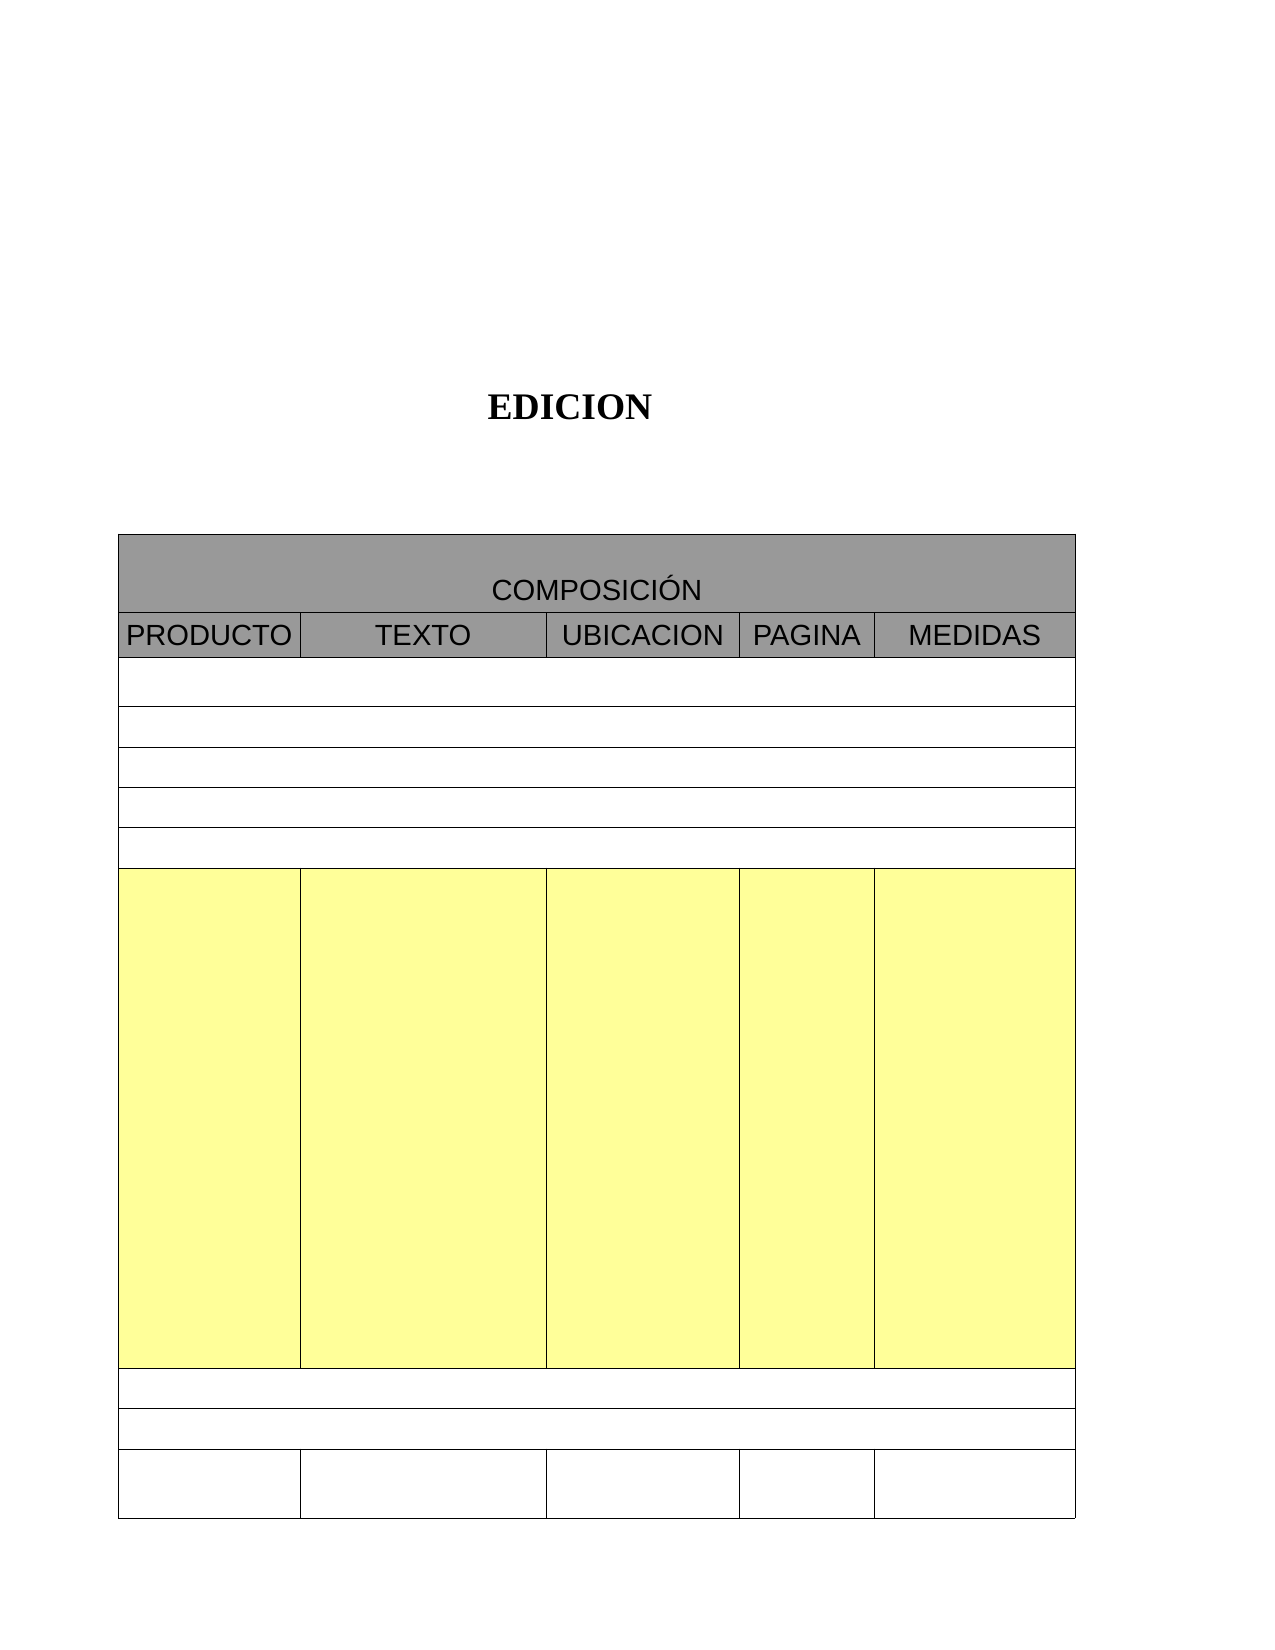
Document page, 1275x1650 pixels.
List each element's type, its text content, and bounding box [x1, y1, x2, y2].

table_cell <choose test=""> [119, 788, 1075, 827]
table_cell <p.medidas> [875, 869, 1075, 1368]
table_cell <p.medidas> [875, 1450, 1075, 1517]
table_cell PRODUCTO [119, 613, 300, 657]
table_cell <p.producto.name> [119, 1450, 300, 1517]
table_cell <for each="p in edicion['edicion'].publicacionesDiario"> [119, 658, 1075, 706]
table_cell <otherwise test=""> [119, 1409, 1075, 1448]
table_cell <if test="len(p.descrip.split('Pagina: '))>1"> <(p.descrip.split('Pagina: ')[-1]).split('\n')[0] if (p.descrip.split('Pagina: ')[-1]).split('\n')[0] !='-1' else ''> </if> [740, 869, 874, 1368]
table_cell MEDIDAS [875, 613, 1075, 657]
table_cell <p.descrip.split('TEXTO:')[-1]> [301, 1450, 546, 1517]
table_cell </when> [119, 1369, 1075, 1408]
table_cell TEXTO [301, 613, 546, 657]
text EDICION <formatLang(edicion['edicion'].fecha, user.language, date=True)> [118, 385, 1157, 466]
table_cell <choose test=""> [119, 707, 1075, 747]
table_cell <p.ubicacion> [547, 1450, 739, 1517]
table_cell <when test="p.impresion=='impreso'"> [119, 828, 1075, 867]
table_cell <(p.descrip.split('Pagina: ')[-1]).split('\n')[0] if (p.descrip.split('Pagina: ')[-1]).split('\n')[0] !='-1' else ''> [740, 1450, 874, 1517]
table_header COMPOSICIÓN [119, 535, 1075, 612]
table_cell <p.producto.name> [119, 869, 300, 1368]
table_cell <p.ubicacion> [547, 869, 739, 1368]
table_cell UBICACION [547, 613, 739, 657]
text <for each="edicion in datos"> [118, 298, 1157, 327]
table_cell <when test="p.origen == '1'"> [119, 748, 1075, 787]
table_cell <p.descrip.split('TEXTO:')[-1]> [301, 869, 546, 1368]
table_cell PAGINA [740, 613, 874, 657]
